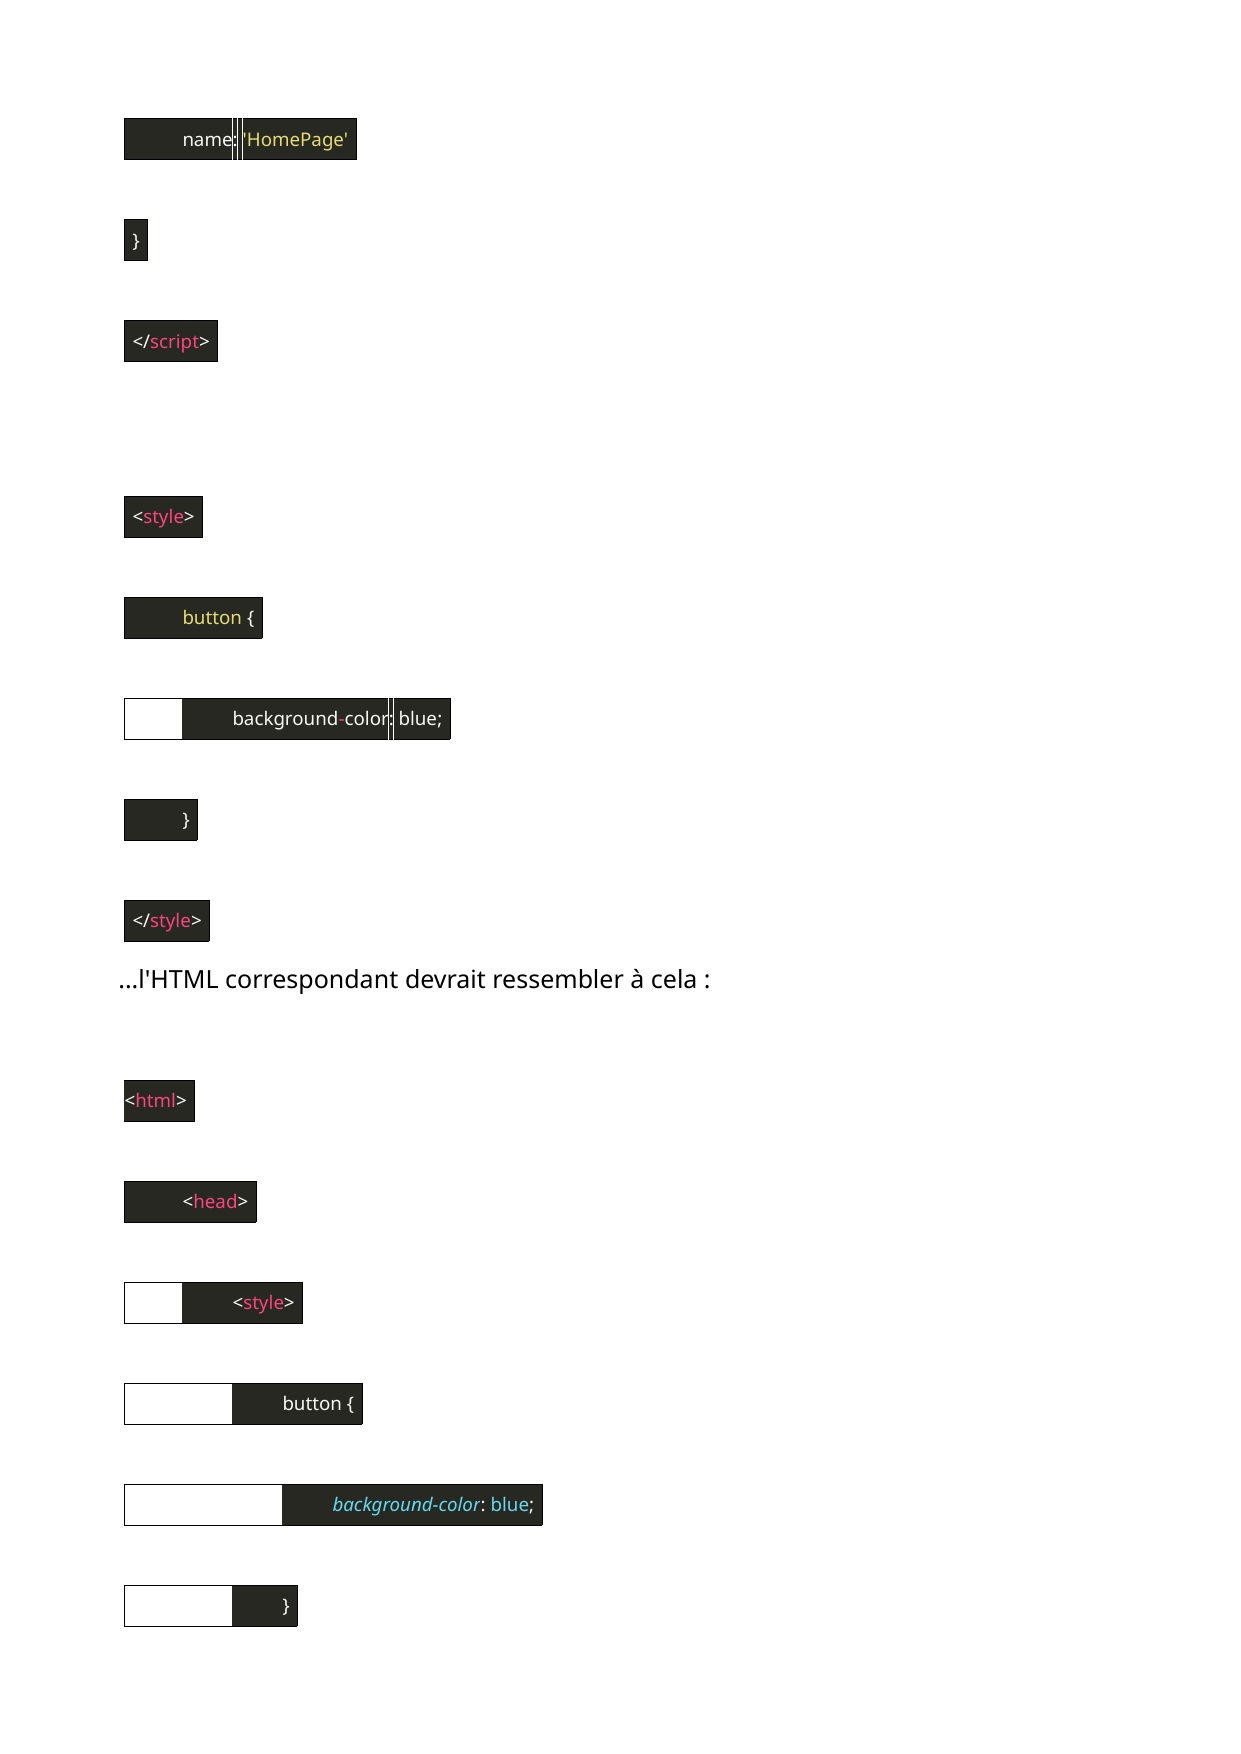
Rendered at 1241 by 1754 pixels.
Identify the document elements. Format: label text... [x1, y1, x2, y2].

text </script> [125, 321, 217, 361]
text <head> [125, 1182, 256, 1222]
text [363, 1383, 1111, 1424]
text <style> [125, 1283, 302, 1323]
text background-color: blue; [125, 699, 450, 739]
text button { [125, 1384, 362, 1424]
text [198, 799, 1111, 840]
text background-color: blue; [125, 1485, 542, 1525]
text } [125, 1586, 297, 1626]
text [263, 597, 1111, 638]
text [257, 1181, 1111, 1222]
text [203, 496, 1111, 537]
text [543, 1484, 1111, 1525]
text [195, 1079, 1111, 1121]
text <style> [125, 497, 202, 537]
text [210, 900, 1111, 941]
text [298, 1585, 1111, 1626]
text name: 'HomePage' [125, 119, 356, 159]
text </style> [125, 901, 209, 941]
text ...l'HTML correspondant devrait ressembler à cela : [118, 962, 1122, 996]
text button { [125, 598, 262, 638]
text } [125, 220, 147, 260]
text [357, 118, 1111, 159]
text [303, 1282, 1111, 1323]
text [451, 698, 1111, 739]
text [148, 219, 1111, 261]
text <html> [124, 1081, 194, 1121]
text } [125, 800, 197, 840]
text [218, 320, 1111, 362]
